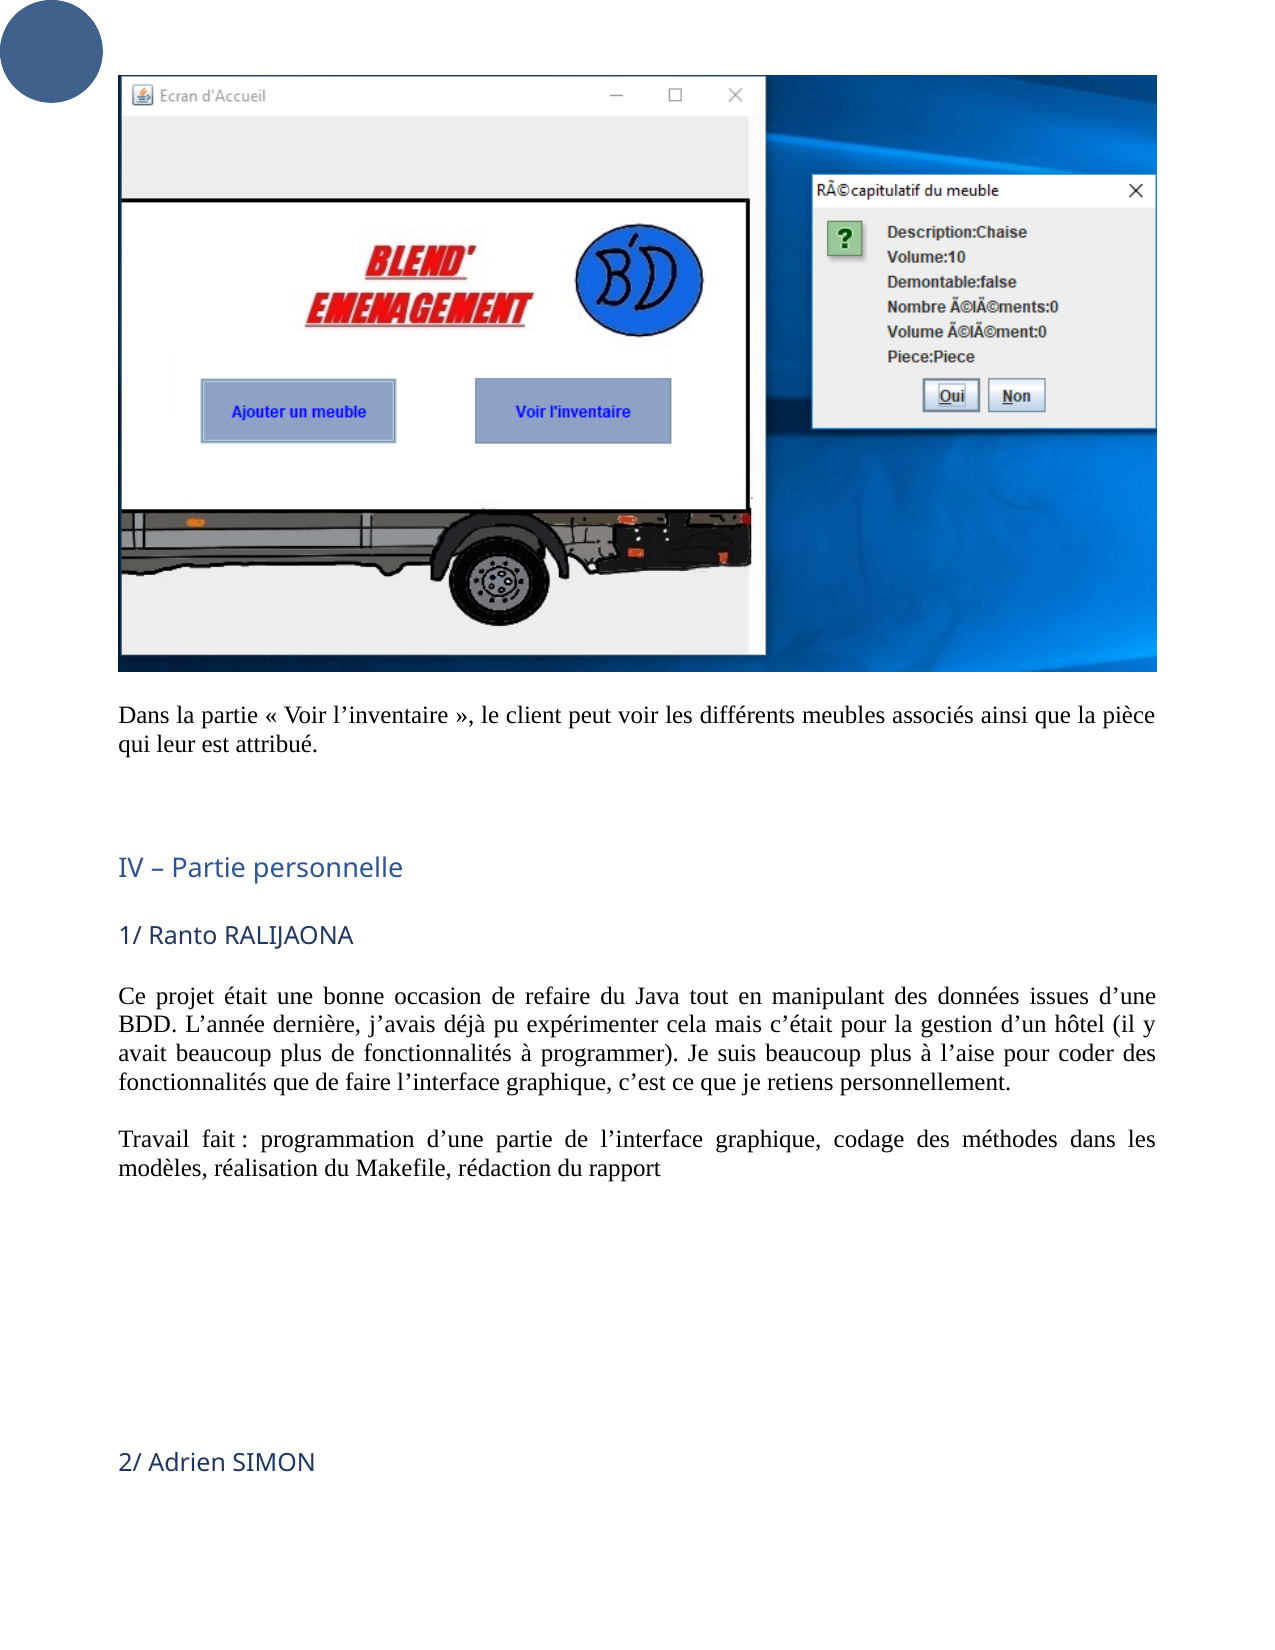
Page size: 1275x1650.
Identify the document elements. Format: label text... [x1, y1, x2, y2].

text Travail fait : programmation d’une partie de l’interface graphique, codage des méthodes dans les modèles, réalisation du Makefile, rédaction du rapport [118, 1124, 1157, 1182]
text Dans la partie « Voir l’inventaire », le client peut voir les différents meubles associés ainsi que la pièce qui leur est attribué. [118, 700, 1157, 758]
subtitle IV – Partie personnelle [118, 848, 1157, 885]
subtitle 2/ Adrien SIMON [118, 1445, 1157, 1479]
text Ce projet était une bonne occasion de refaire du Java tout en manipulant des données issues d’une BDD. L’année dernière, j’avais déjà pu expérimenter cela mais c’était pour la gestion d’un hôtel (il y avait beaucoup plus de fonctionnalités à programmer). Je suis beaucoup plus à l’aise pour coder des fonctionnalités que de faire l’interface graphique, c’est ce que je retiens personnellement. [118, 981, 1157, 1096]
subtitle 1/ Ranto RALIJAONA [118, 918, 1157, 952]
